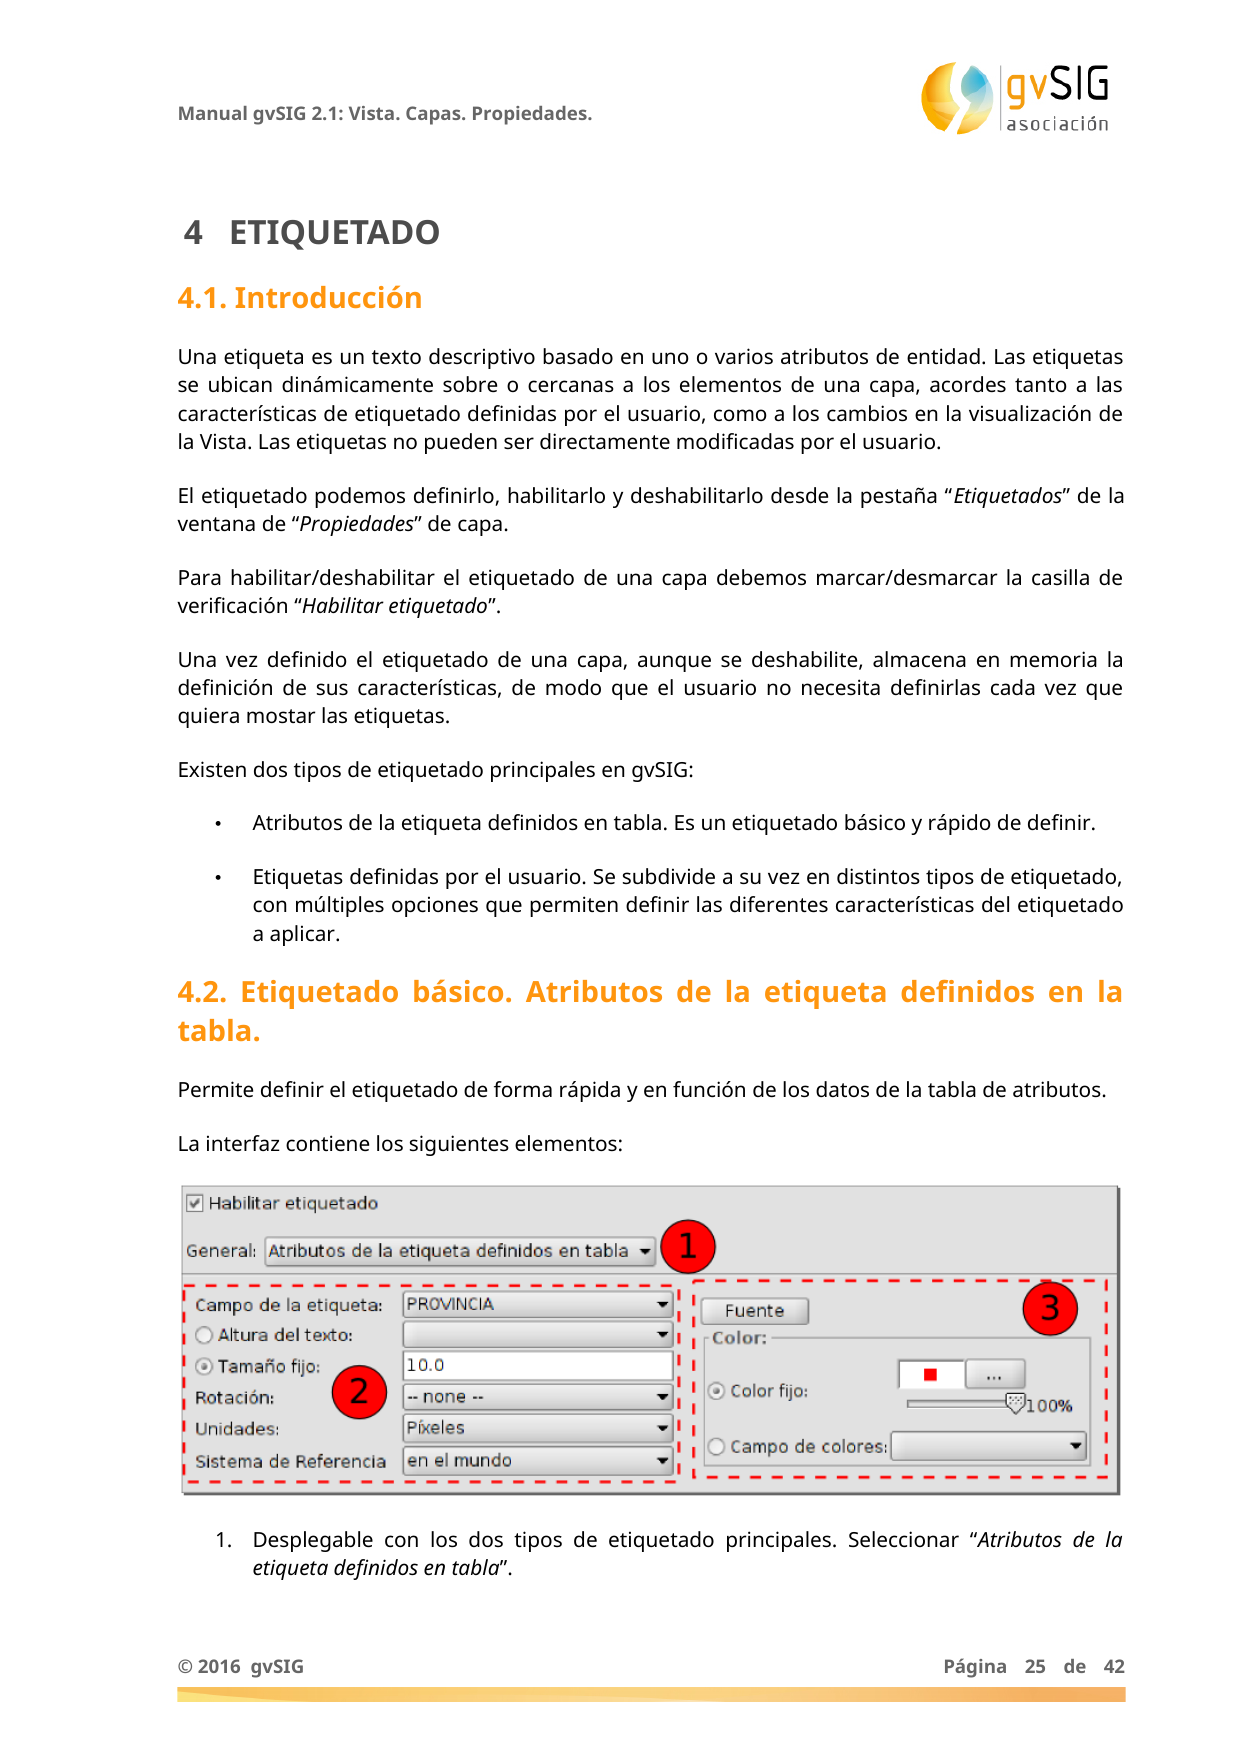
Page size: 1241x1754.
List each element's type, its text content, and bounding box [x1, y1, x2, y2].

text La interfaz contiene los siguientes elementos: [177, 1129, 1125, 1157]
picture [902, 47, 1122, 148]
text Permite definir el etiquetado de forma rápida y en función de los datos de la tabla de atributos. [177, 1075, 1125, 1104]
list Atributos de la etiqueta definidos en tabla. Es un etiquetado básico y rápido de definir. [215, 808, 1125, 837]
text El etiquetado podemos definirlo, habilitarlo y deshabilitarlo desde la pestaña “Etiquetados” de la ventana de “Propiedades” de capa. [177, 481, 1125, 538]
picture [177, 1687, 1126, 1702]
text Una etiqueta es un texto descriptivo basado en uno o varios atributos de entidad. Las etiquetas se ubican dinámicamente sobre o cercanas a los elementos de una capa, acordes tanto a las características de etiquetado definidas por el usuario, como a los cambios en la visualización de la Vista. Las etiquetas no pueden ser directamente modificadas por el usuario. [177, 342, 1125, 456]
subtitle etiquetado [183, 208, 1125, 254]
subtitle 4.1. Introducción [177, 277, 1125, 317]
subtitle 4.2. Etiquetado básico. Atributos de la etiqueta definidos en la tabla. [177, 971, 1125, 1050]
picture [177, 1182, 1125, 1500]
text Para habilitar/deshabilitar el etiquetado de una capa debemos marcar/desmarcar la casilla de verificación “Habilitar etiquetado”. [177, 563, 1125, 620]
list Desplegable con los dos tipos de etiquetado principales. Seleccionar “Atributos de la etiqueta definidos en tabla”. [215, 1525, 1125, 1582]
text Una vez definido el etiquetado de una capa, aunque se deshabilite, almacena en memoria la definición de sus características, de modo que el usuario no necesita definirlas cada vez que quiera mostar las etiquetas. [177, 645, 1125, 730]
list Etiquetas definidas por el usuario. Se subdivide a su vez en distintos tipos de etiquetado, con múltiples opciones que permiten definir las diferentes características del etiquetado a aplicar. [215, 862, 1125, 947]
text Existen dos tipos de etiquetado principales en gvSIG: [177, 755, 1125, 783]
